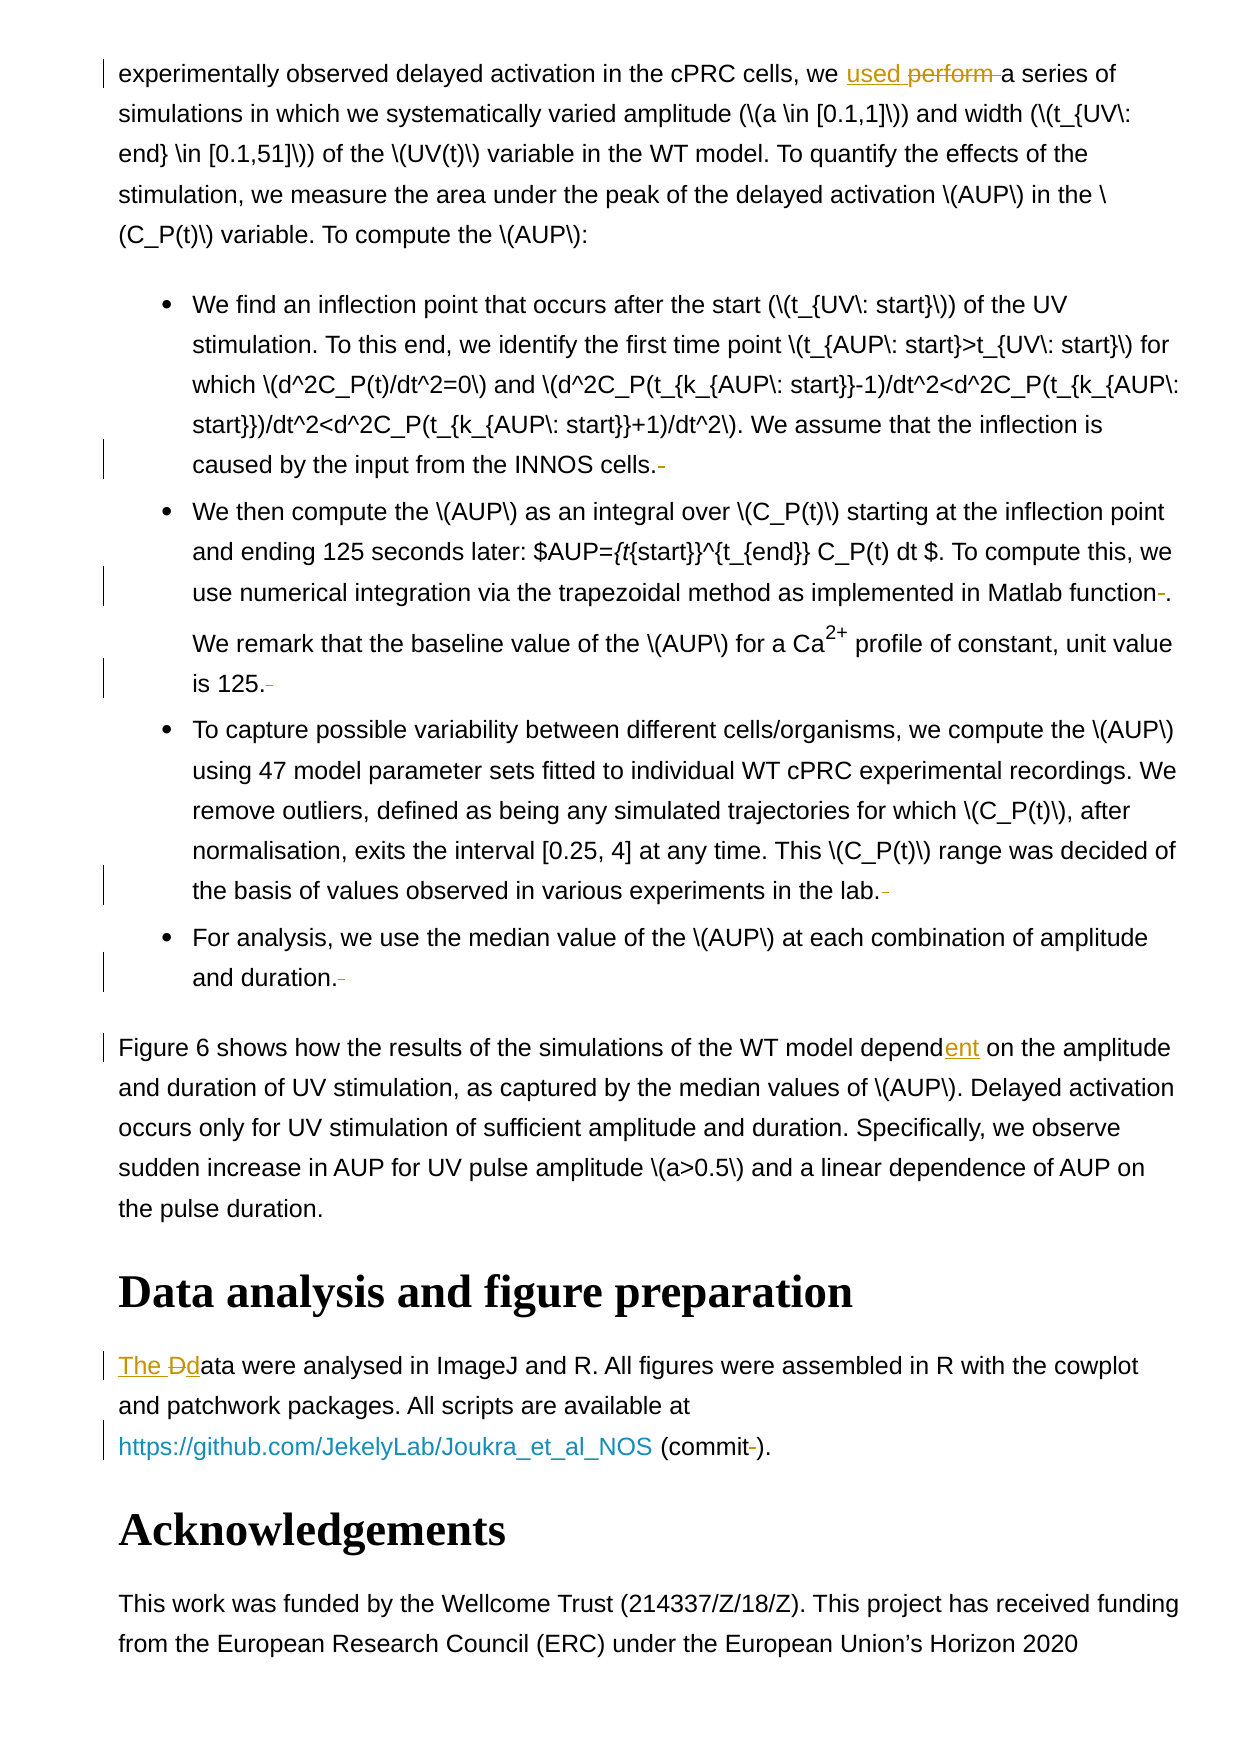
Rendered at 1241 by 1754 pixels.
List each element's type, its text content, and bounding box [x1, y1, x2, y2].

list We then compute the \(AUP\) as an integral over \(C_P(t)\) starting at the inflection point and ending 125 seconds later: $AUP={t{start}}^{t_{end}} C_P(t) dt $. To compute this, we use numerical integration via the trapezoidal method as implemented in Matlab function. We remark that the baseline value of the \(AUP\) for a Ca2+ profile of constant, unit value is 125. [162, 497, 1181, 698]
subtitle Data analysis and figure preparation [118, 1263, 1181, 1317]
list We find an inflection point that occurs after the start (\(t_{UV\: start}\)) of the UV stimulation. To this end, we identify the first time point \(t_{AUP\: start}>t_{UV\: start}\) for which \(d^2C_P(t)/dt^2=0\) and \(d^2C_P(t_{k_{AUP\: start}}-1)/dt^2<d^2C_P(t_{k_{AUP\: start}})/dt^2<d^2C_P(t_{k_{AUP\: start}}+1)/dt^2\). We assume that the inflection is caused by the input from the INNOS cells. [162, 289, 1181, 479]
text The data were analysed in ImageJ and R. All figures were assembled in R with the cowplot and patchwork packages. All scripts are available at https://github.com/JekelyLab/Joukra_et_al_NOS (commit). [118, 1351, 1181, 1460]
list For analysis, we use the median value of the \(AUP\) at each combination of amplitude and duration. [162, 923, 1181, 992]
list To capture possible variability between different cells/organisms, we compute the \(AUP\) using 47 model parameter sets fitted to individual WT cPRC experimental recordings. We remove outliers, defined as being any simulated trajectories for which \(C_P(t)\), after normalisation, exits the interval [0.25, 4] at any time. This \(C_P(t)\) range was decided of the basis of values observed in various experiments in the lab. [162, 715, 1181, 905]
text experimentally observed delayed activation in the cPRC cells, we used a series of simulations in which we systematically varied amplitude (\(a \in [0.1,1]\)) and width (\(t_{UV\: end} \in [0.1,51]\)) of the \(UV(t)\) variable in the WT model. To quantify the effects of the stimulation, we measure the area under the peak of the delayed activation \(AUP\) in the \(C_P(t)\) variable. To compute the \(AUP\): [118, 59, 1181, 249]
text Figure 6 shows how the results of the simulations of the WT model dependent on the amplitude and duration of UV stimulation, as captured by the median values of \(AUP\). Delayed activation occurs only for UV stimulation of sufficient amplitude and duration. Specifically, we observe sudden increase in AUP for UV pulse amplitude \(a>0.5\) and a linear dependence of AUP on the pulse duration. [118, 1033, 1181, 1222]
text This work was funded by the Wellcome Trust (214337/Z/18/Z). This project has received funding from the European Research Council (ERC) under the European Union’s Horizon 2020 [118, 1589, 1181, 1658]
subtitle Acknowledgements [118, 1501, 1181, 1555]
